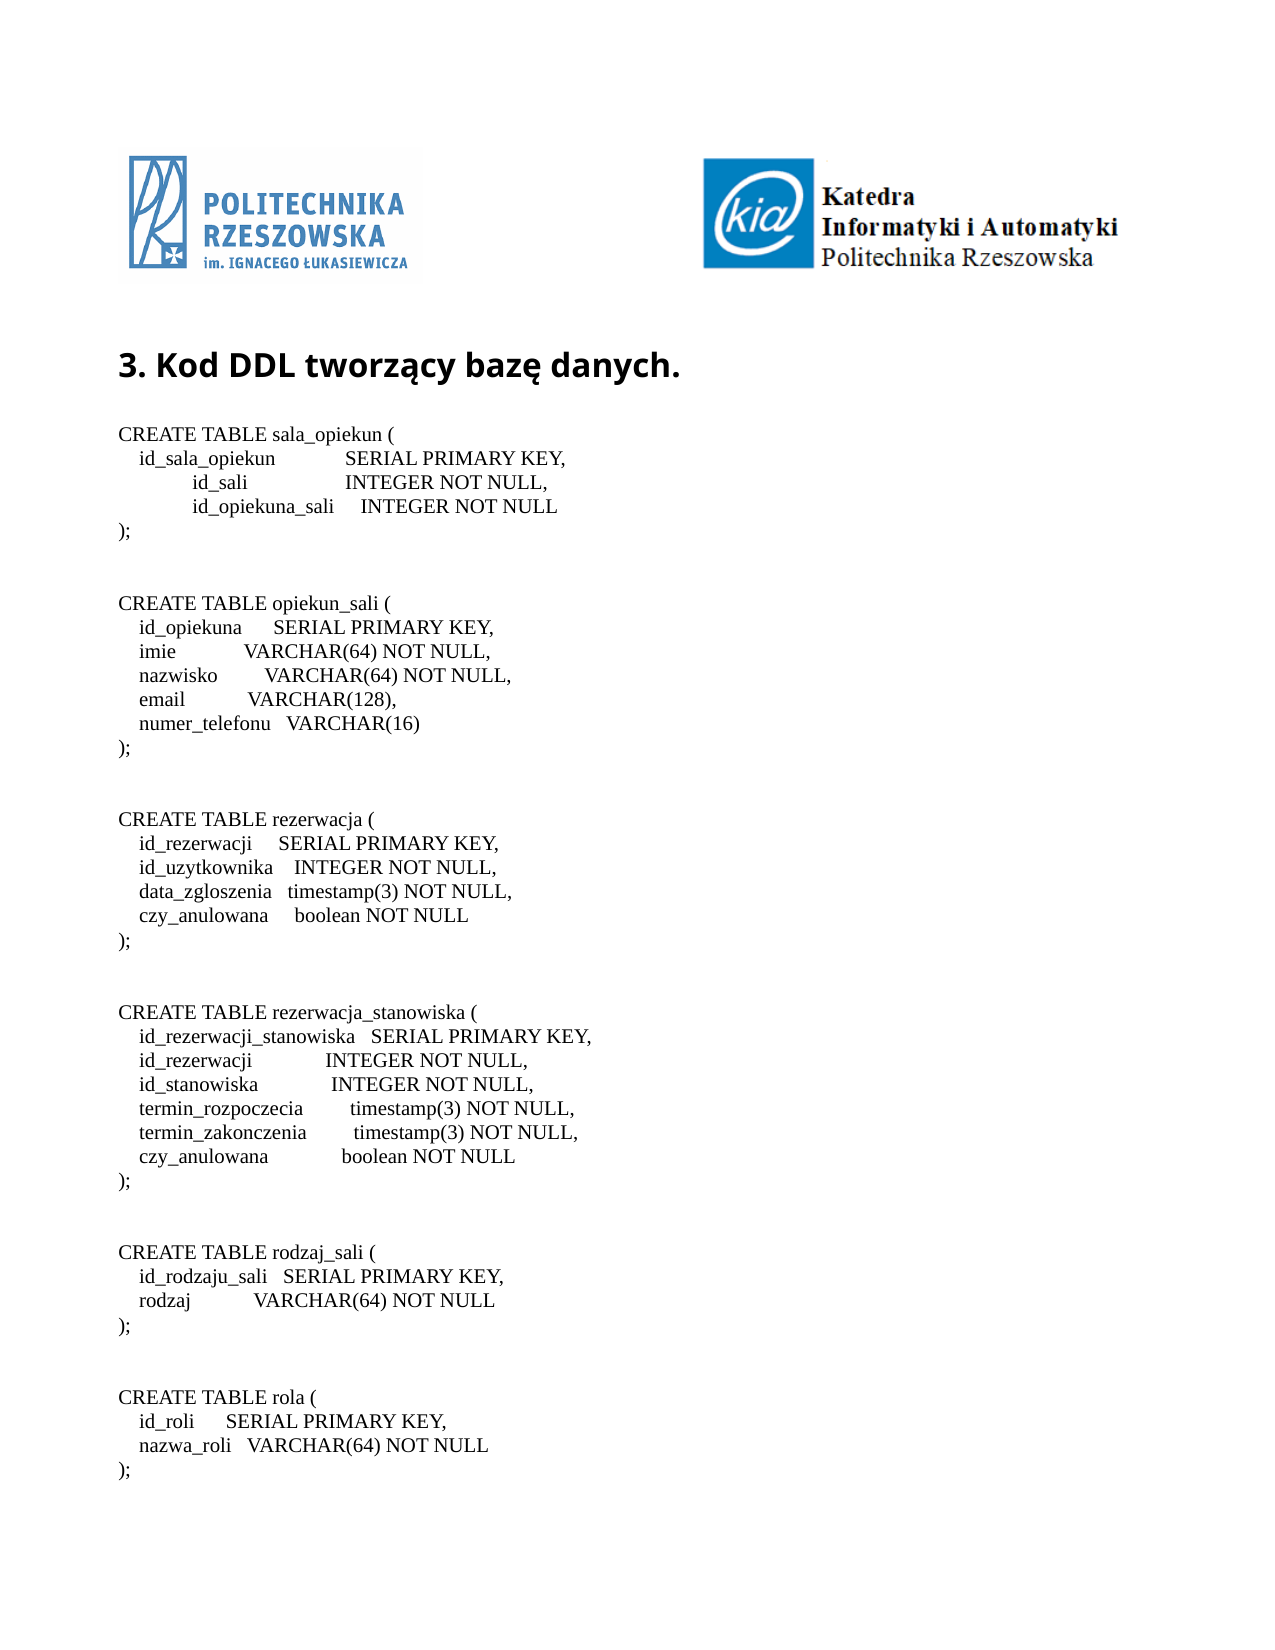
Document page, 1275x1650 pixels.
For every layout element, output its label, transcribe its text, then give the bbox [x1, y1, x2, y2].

text rodzaj VARCHAR(64) NOT NULL [118, 1288, 1157, 1312]
subtitle 3. Kod DDL tworzący bazę danych. [118, 342, 1157, 387]
text ); [118, 927, 1157, 952]
text ); [118, 1168, 1157, 1192]
text id_rodzaju_sali SERIAL PRIMARY KEY, [118, 1264, 1157, 1288]
picture [118, 147, 423, 284]
text czy_anulowana boolean NOT NULL [118, 1144, 1157, 1168]
picture [685, 143, 1147, 286]
text nazwisko VARCHAR(64) NOT NULL, [118, 663, 1157, 687]
text data_zgloszenia timestamp(3) NOT NULL, [118, 879, 1157, 903]
text id_opiekuna_sali INTEGER NOT NULL [118, 494, 1157, 518]
text nazwa_roli VARCHAR(64) NOT NULL [118, 1433, 1157, 1457]
text czy_anulowana boolean NOT NULL [118, 903, 1157, 927]
text id_uzytkownika INTEGER NOT NULL, [118, 855, 1157, 879]
text id_stanowiska INTEGER NOT NULL, [118, 1072, 1157, 1096]
text id_rezerwacji INTEGER NOT NULL, [118, 1048, 1157, 1072]
text id_rezerwacji_stanowiska SERIAL PRIMARY KEY, [118, 1024, 1157, 1048]
text termin_rozpoczecia timestamp(3) NOT NULL, [118, 1096, 1157, 1120]
text CREATE TABLE rezerwacja_stanowiska ( [118, 1000, 1157, 1024]
text id_sali INTEGER NOT NULL, [118, 470, 1157, 494]
text id_opiekuna SERIAL PRIMARY KEY, [118, 615, 1157, 639]
text imie VARCHAR(64) NOT NULL, [118, 639, 1157, 663]
text id_roli SERIAL PRIMARY KEY, [118, 1409, 1157, 1433]
text CREATE TABLE opiekun_sali ( [118, 591, 1157, 615]
text id_rezerwacji SERIAL PRIMARY KEY, [118, 831, 1157, 855]
text email VARCHAR(128), [118, 687, 1157, 711]
text CREATE TABLE rodzaj_sali ( [118, 1240, 1157, 1264]
text id_sala_opiekun SERIAL PRIMARY KEY, [118, 446, 1157, 470]
text ); [118, 1312, 1157, 1337]
text ); [118, 735, 1157, 759]
text CREATE TABLE sala_opiekun ( [118, 422, 1157, 446]
text numer_telefonu VARCHAR(16) [118, 711, 1157, 735]
text ); [118, 1457, 1157, 1481]
text CREATE TABLE rola ( [118, 1385, 1157, 1409]
text termin_zakonczenia timestamp(3) NOT NULL, [118, 1120, 1157, 1144]
text CREATE TABLE rezerwacja ( [118, 807, 1157, 831]
text ); [118, 518, 1157, 542]
